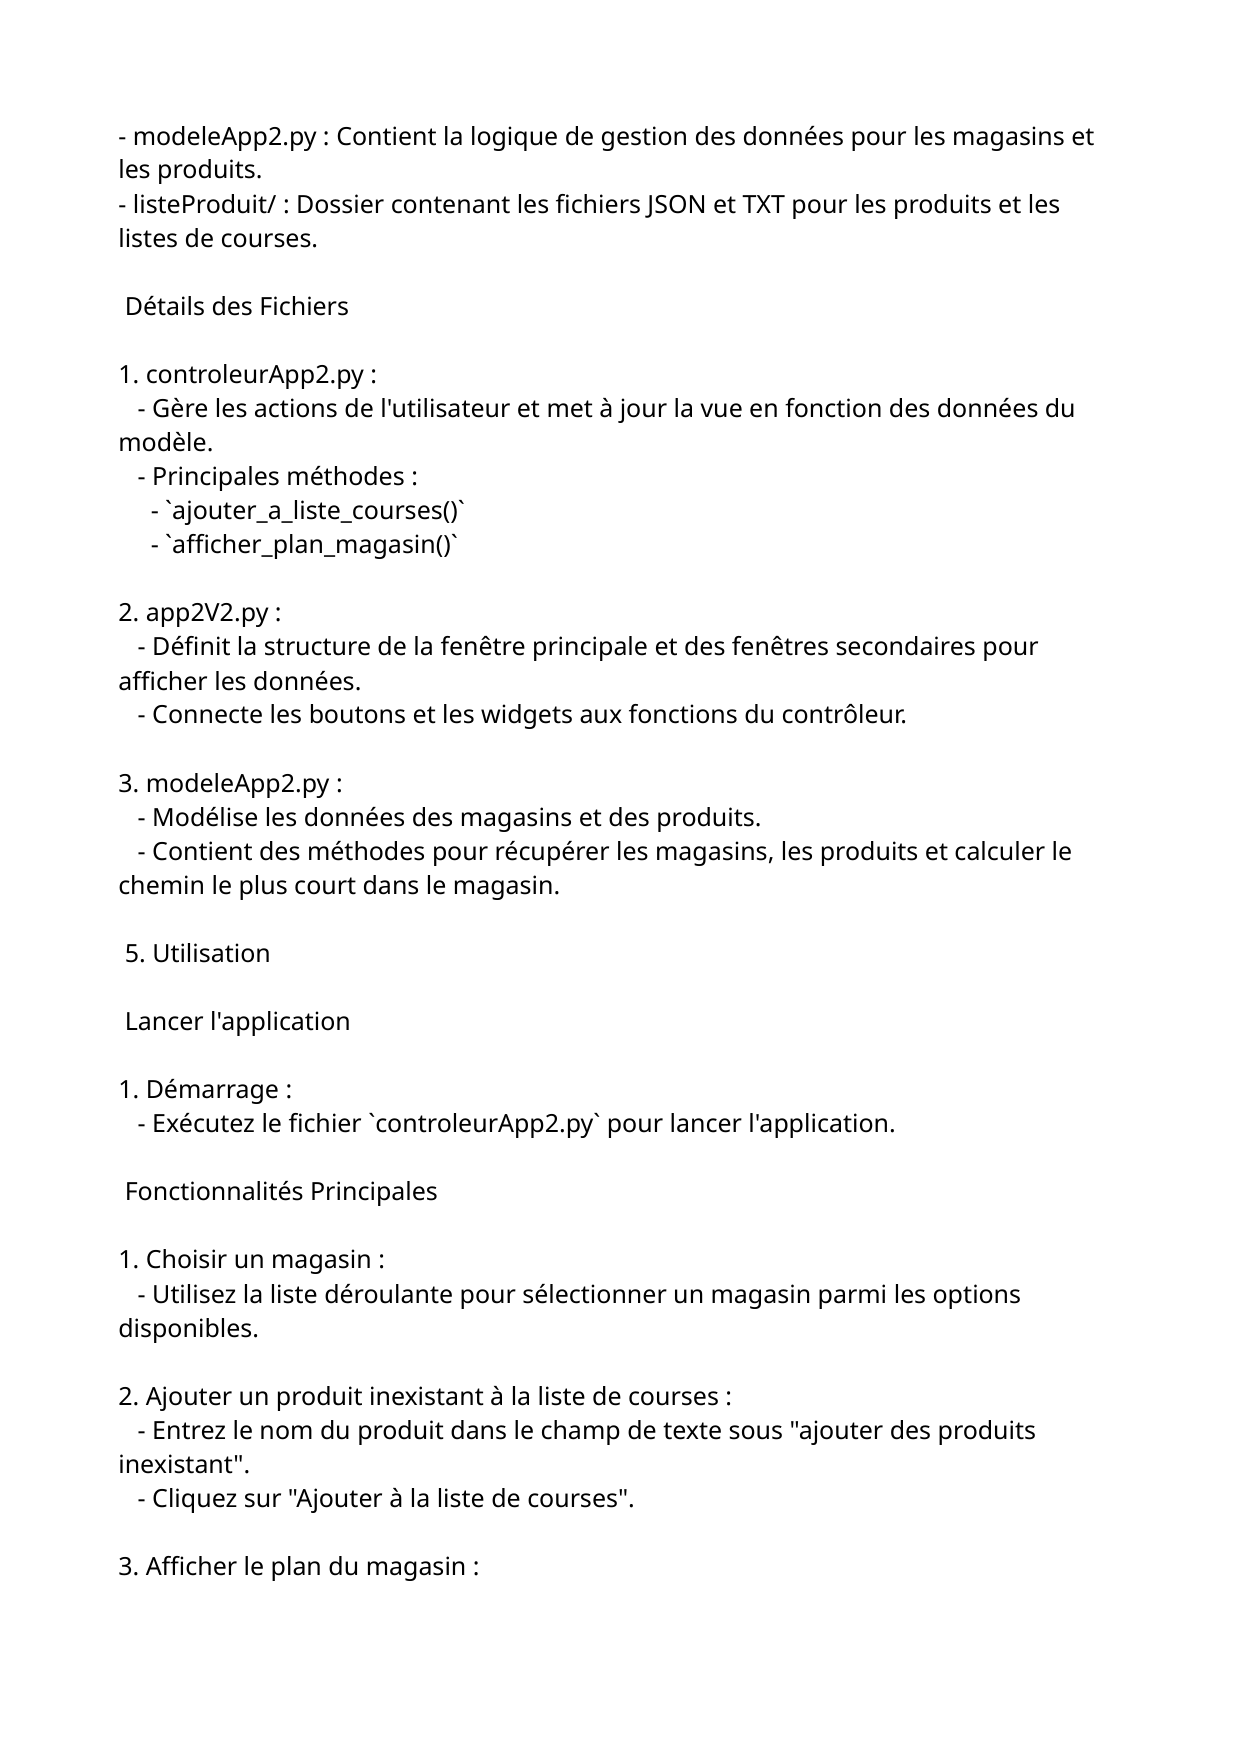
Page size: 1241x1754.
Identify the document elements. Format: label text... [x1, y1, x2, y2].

text 1. Démarrage : [118, 1072, 1122, 1106]
text - Principales méthodes : [118, 459, 1122, 493]
text - `ajouter_a_liste_courses()` [118, 493, 1122, 527]
text - Contient des méthodes pour récupérer les magasins, les produits et calculer le chemin le plus court dans le magasin. [118, 833, 1122, 902]
text - Entrez le nom du produit dans le champ de texte sous "ajouter des produits inexistant". [118, 1412, 1122, 1481]
text 5. Utilisation [118, 936, 1122, 970]
text - Exécutez le fichier `controleurApp2.py` pour lancer l'application. [118, 1106, 1122, 1140]
text - Définit la structure de la fenêtre principale et des fenêtres secondaires pour afficher les données. [118, 629, 1122, 697]
text 1. controleurApp2.py : [118, 357, 1122, 391]
text - Gère les actions de l'utilisateur et met à jour la vue en fonction des données du modèle. [118, 391, 1122, 459]
text 1. Choisir un magasin : [118, 1242, 1122, 1276]
text - Connecte les boutons et les widgets aux fonctions du contrôleur. [118, 697, 1122, 731]
text - listeProduit/ : Dossier contenant les fichiers JSON et TXT pour les produits et les listes de courses. [118, 186, 1122, 254]
text Détails des Fichiers [118, 288, 1122, 322]
text 3. modeleApp2.py : [118, 765, 1122, 799]
text - `afficher_plan_magasin()` [118, 527, 1122, 561]
text Lancer l'application [118, 1004, 1122, 1038]
text 3. Afficher le plan du magasin : [118, 1549, 1122, 1583]
text Fonctionnalités Principales [118, 1174, 1122, 1208]
text 2. app2V2.py : [118, 595, 1122, 629]
text 2. Ajouter un produit inexistant à la liste de courses : [118, 1378, 1122, 1412]
text - modeleApp2.py : Contient la logique de gestion des données pour les magasins et les produits. [118, 118, 1122, 186]
text - Modélise les données des magasins et des produits. [118, 799, 1122, 833]
text - Cliquez sur "Ajouter à la liste de courses". [118, 1481, 1122, 1515]
text - Utilisez la liste déroulante pour sélectionner un magasin parmi les options disponibles. [118, 1276, 1122, 1344]
